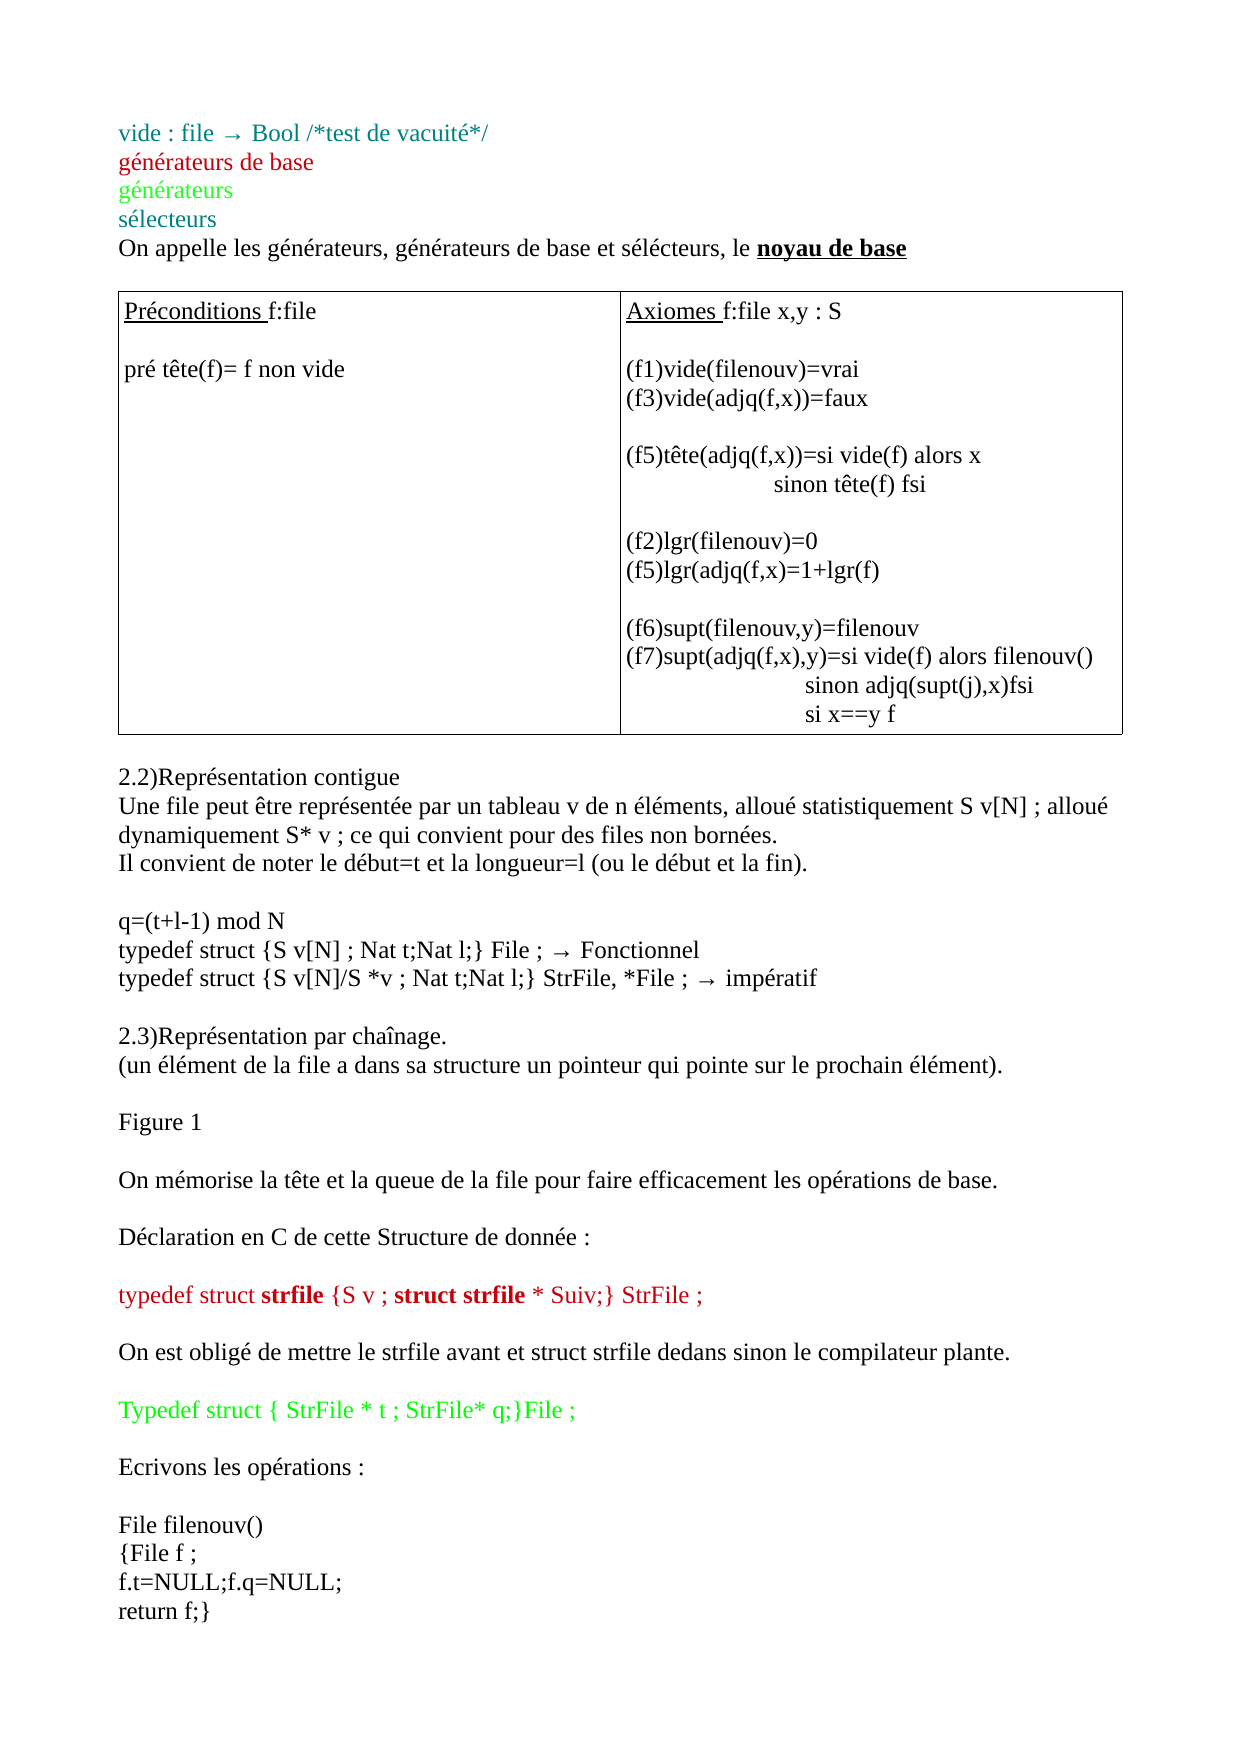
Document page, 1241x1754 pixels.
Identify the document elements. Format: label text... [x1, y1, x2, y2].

text typedef struct strfile {S v ; struct strfile * Suiv;} StrFile ; [118, 1280, 1122, 1308]
text {File f ; [118, 1538, 1122, 1567]
text 2.3)Représentation par chaînage. [118, 1021, 1122, 1050]
text Déclaration en C de cette Structure de donnée : [118, 1222, 1122, 1251]
text typedef struct {S v[N]/S *v ; Nat t;Nat l;} StrFile, *File ; → impératif [118, 963, 1122, 992]
text q=(t+l-1) mod N [118, 906, 1122, 935]
text sélecteurs [118, 204, 1122, 233]
table_header Préconditions f:file pré tête(f)= f non vide [119, 292, 620, 733]
text typedef struct {S v[N] ; Nat t;Nat l;} File ; → Fonctionnel [118, 935, 1122, 963]
text On mémorise la tête et la queue de la file pour faire efficacement les opérations de base. [118, 1165, 1122, 1193]
text Ecrivons les opérations : [118, 1452, 1122, 1481]
text File filenouv() [118, 1510, 1122, 1538]
text Il convient de noter le début=t et la longueur=l (ou le début et la fin). [118, 848, 1122, 877]
text Figure 1 [118, 1107, 1122, 1136]
table_header Axiomes f:file x,y : S (f1)vide(filenouv)=vrai (f3)vide(adjq(f,x))=faux (f5)tête(adjq(f,x))=si vide(f) alors x sinon tête(f) fsi (f2)lgr(filenouv)=0 (f5)lgr(adjq(f,x)=1+lgr(f) (f6)supt(filenouv,y)=filenouv (f7)supt(adjq(f,x),y)=si vide(f) alors filenouv() sinon adjq(supt(j),x)fsi si x==y f [621, 292, 1122, 733]
text On appelle les générateurs, générateurs de base et sélécteurs, le noyau de base [118, 233, 1122, 262]
text générateurs de base [118, 147, 1122, 176]
text générateurs [118, 176, 1122, 204]
text On est obligé de mettre le strfile avant et struct strfile dedans sinon le compilateur plante. [118, 1337, 1122, 1366]
text return f;} [118, 1596, 1122, 1625]
text 2.2)Représentation contigue [118, 762, 1122, 791]
text (un élément de la file a dans sa structure un pointeur qui pointe sur le prochain élément). [118, 1050, 1122, 1078]
text Typedef struct { StrFile * t ; StrFile* q;}File ; [118, 1395, 1122, 1423]
text vide : file → Bool /*test de vacuité*/ [118, 118, 1122, 147]
text Une file peut être représentée par un tableau v de n éléments, alloué statistiquement S v[N] ; alloué dynamiquement S* v ; ce qui convient pour des files non bornées. [118, 791, 1122, 848]
text f.t=NULL;f.q=NULL; [118, 1567, 1122, 1596]
